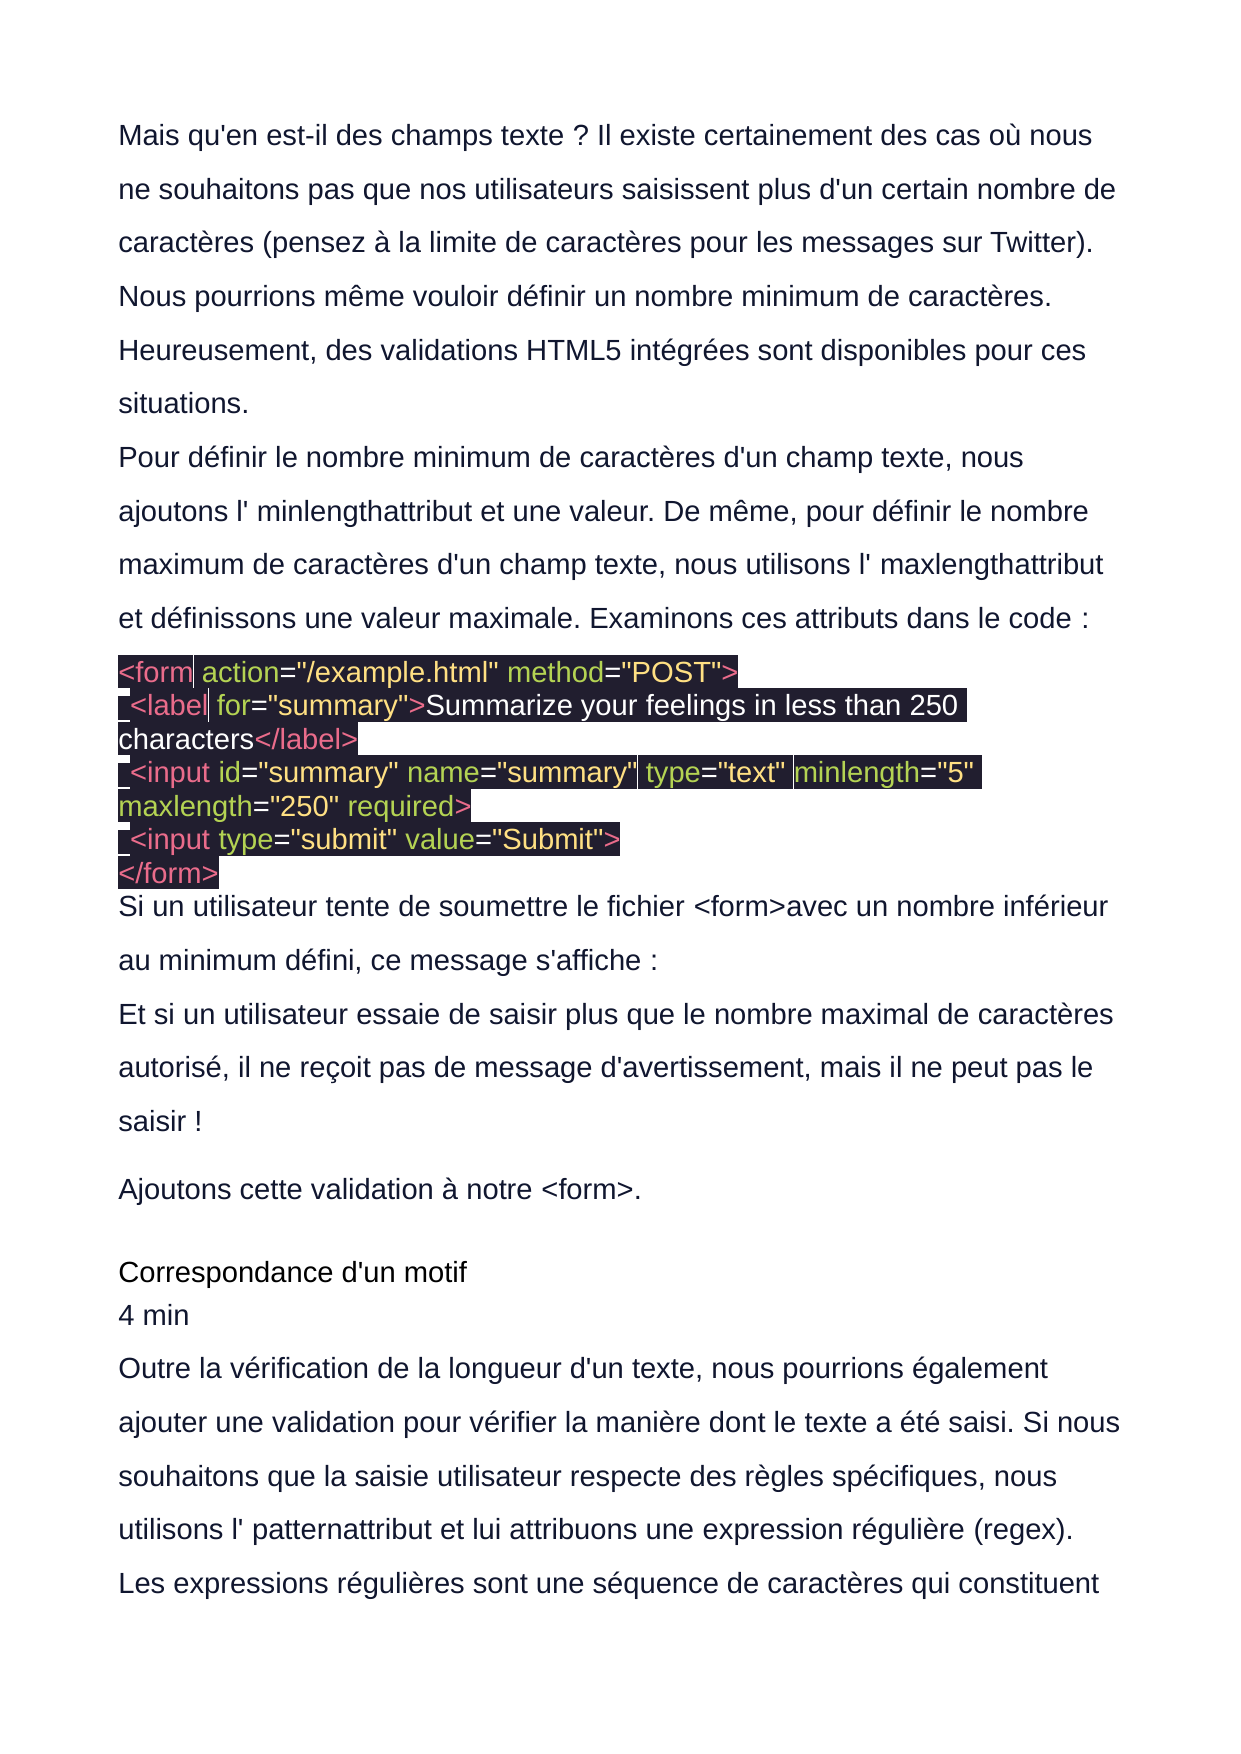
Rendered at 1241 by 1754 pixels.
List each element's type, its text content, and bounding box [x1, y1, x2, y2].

text Mais qu'en est-il des champs texte ? Il existe certainement des cas où nous ne souhaitons pas que nos utilisateurs saisissent plus d'un certain nombre de caractères (pensez à la limite de caractères pour les messages sur Twitter). Nous pourrions même vouloir définir un nombre minimum de caractères. Heureusement, des validations HTML5 intégrées sont disponibles pour ces situations. [118, 118, 1122, 420]
text Et si un utilisateur essaie de saisir plus que le nombre maximal de caractères autorisé, il ne reçoit pas de message d'avertissement, mais il ne peut pas le saisir ! [118, 997, 1122, 1137]
text <input type="submit" value="Submit"> [118, 822, 1122, 856]
text Si un utilisateur tente de soumettre le fichier <form>avec un nombre inférieur au minimum défini, ce message s'affiche : [118, 889, 1122, 977]
text </form> [118, 856, 1122, 889]
text Outre la vérification de la longueur d'un texte, nous pourrions également ajouter une validation pour vérifier la manière dont le texte a été saisi. Si nous souhaitons que la saisie utilisateur respecte des règles spécifiques, nous utilisons l' patternattribut et lui attribuons une expression régulière (regex). Les expressions régulières sont une séquence de caractères qui constituent [118, 1351, 1122, 1599]
text Pour définir le nombre minimum de caractères d'un champ texte, nous ajoutons l' minlengthattribut et une valeur. De même, pour définir le nombre maximum de caractères d'un champ texte, nous utilisons l' maxlengthattribut et définissons une valeur maximale. Examinons ces attributs dans le code : [118, 440, 1122, 634]
text 4 min [118, 1298, 1122, 1332]
subtitle Correspondance d'un motif [118, 1254, 1122, 1288]
text <label for="summary">Summarize your feelings in less than 250 characters</label> [118, 688, 1122, 755]
text <form action="/example.html" method="POST"> [118, 654, 1122, 688]
text <input id="summary" name="summary" type="text" minlength="5" maxlength="250" required> [118, 755, 1122, 822]
text Ajoutons cette validation à notre <form>. [118, 1172, 1122, 1206]
